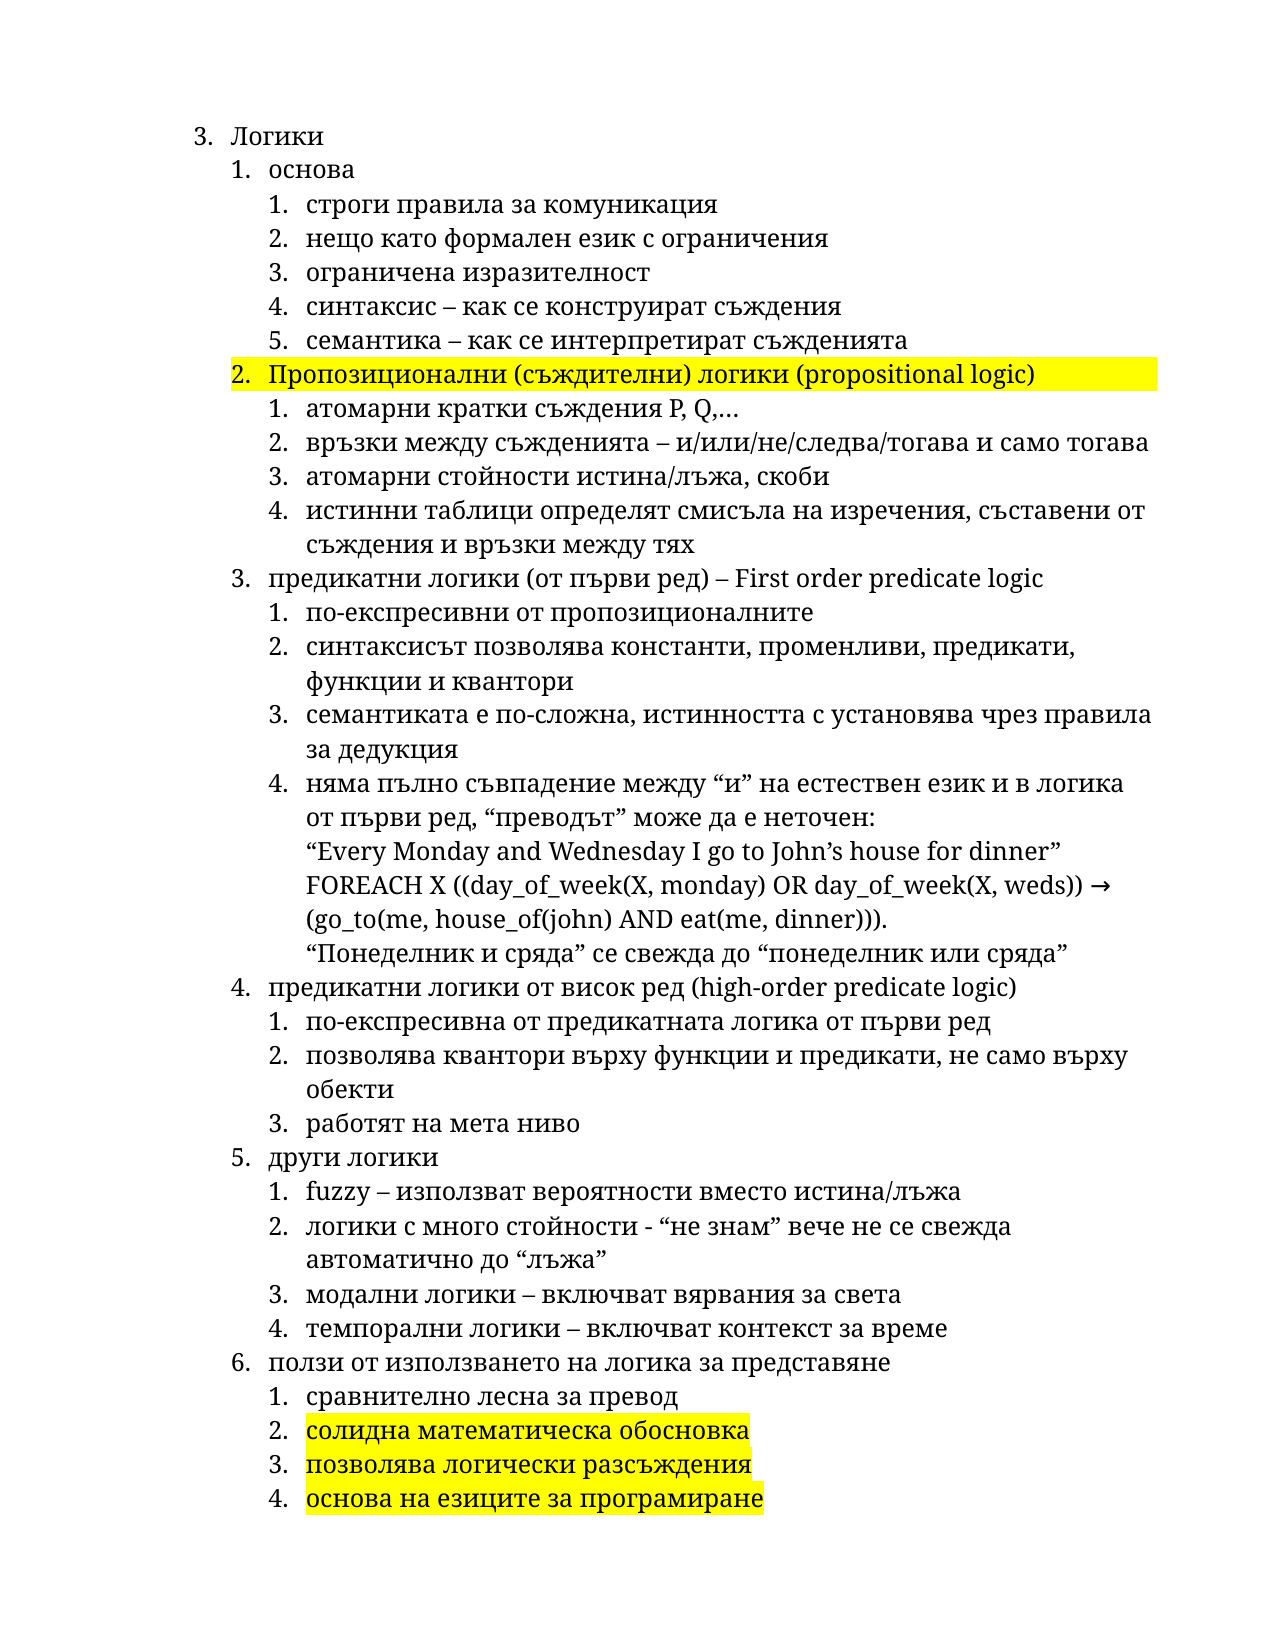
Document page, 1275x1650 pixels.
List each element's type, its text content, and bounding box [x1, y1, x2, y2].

list синтаксисът позволява константи, променливи, предикати, функции и квантори [268, 629, 1157, 697]
list Пропозиционални (съждителни) логики (propositional logic) [231, 357, 1157, 391]
list предикатни логики (от първи ред) – First order predicate logic [231, 561, 1157, 595]
list истинни таблици определят смисъла на изречения, съставени от съждения и връзки между тях [268, 493, 1157, 561]
list позволява квантори върху функции и предикати, не само върху обекти [268, 1038, 1157, 1106]
list Логики [193, 118, 1157, 152]
list строги правила за комуникация [268, 186, 1157, 220]
list предикатни логики от висок ред (high-order predicate logic) [231, 970, 1157, 1004]
list връзки между съжденията – и/или/не/следва/тогава и само тогава [268, 425, 1157, 459]
list синтаксис – как се конструират съждения [268, 288, 1157, 322]
list атомарни стойности истина/лъжа, скоби [268, 459, 1157, 493]
list солидна математическа обосновка [268, 1412, 1157, 1447]
list fuzzy – използват вероятности вместо истина/лъжа [268, 1174, 1157, 1208]
list FOREACH X ((day_of_week(X, monday) OR day_of_week(X, weds)) → (go_to(me, house_of(john) AND eat(me, dinner))). [268, 867, 1157, 936]
list ограничена изразителност [268, 254, 1157, 288]
list атомарни кратки съждения P, Q,… [268, 391, 1157, 425]
list основа на езиците за програмиране [268, 1481, 1157, 1515]
list “Every Monday and Wednesday I go to John’s house for dinner” [268, 833, 1157, 867]
list няма пълно съвпадение между “и” на естествен език и в логика от първи ред, “преводът” може да е неточен: [268, 765, 1157, 833]
list по-експресивна от предикатната логика от първи ред [268, 1004, 1157, 1038]
list позволява логически разсъждения [268, 1447, 1157, 1481]
list логики с много стойности - “не знам” вече не се свежда автоматично до “лъжа” [268, 1208, 1157, 1276]
list по-експресивни от пропозиционалните [268, 595, 1157, 629]
list основа [231, 152, 1157, 186]
list темпорални логики – включват контекст за време [268, 1310, 1157, 1344]
list “Понеделник и сряда” се свежда до “понеделник или сряда” [268, 936, 1157, 970]
list модални логики – включват вярвания за света [268, 1276, 1157, 1310]
list работят на мета ниво [268, 1106, 1157, 1140]
list семантиката е по-сложна, истинността с установява чрез правила за дедукция [268, 697, 1157, 765]
list други логики [231, 1140, 1157, 1174]
list ползи от използването на логика за представяне [231, 1344, 1157, 1378]
list нещо като формален език с ограничения [268, 220, 1157, 254]
list сравнително лесна за превод [268, 1378, 1157, 1412]
list семантика – как се интерпретират съжденията [268, 322, 1157, 357]
